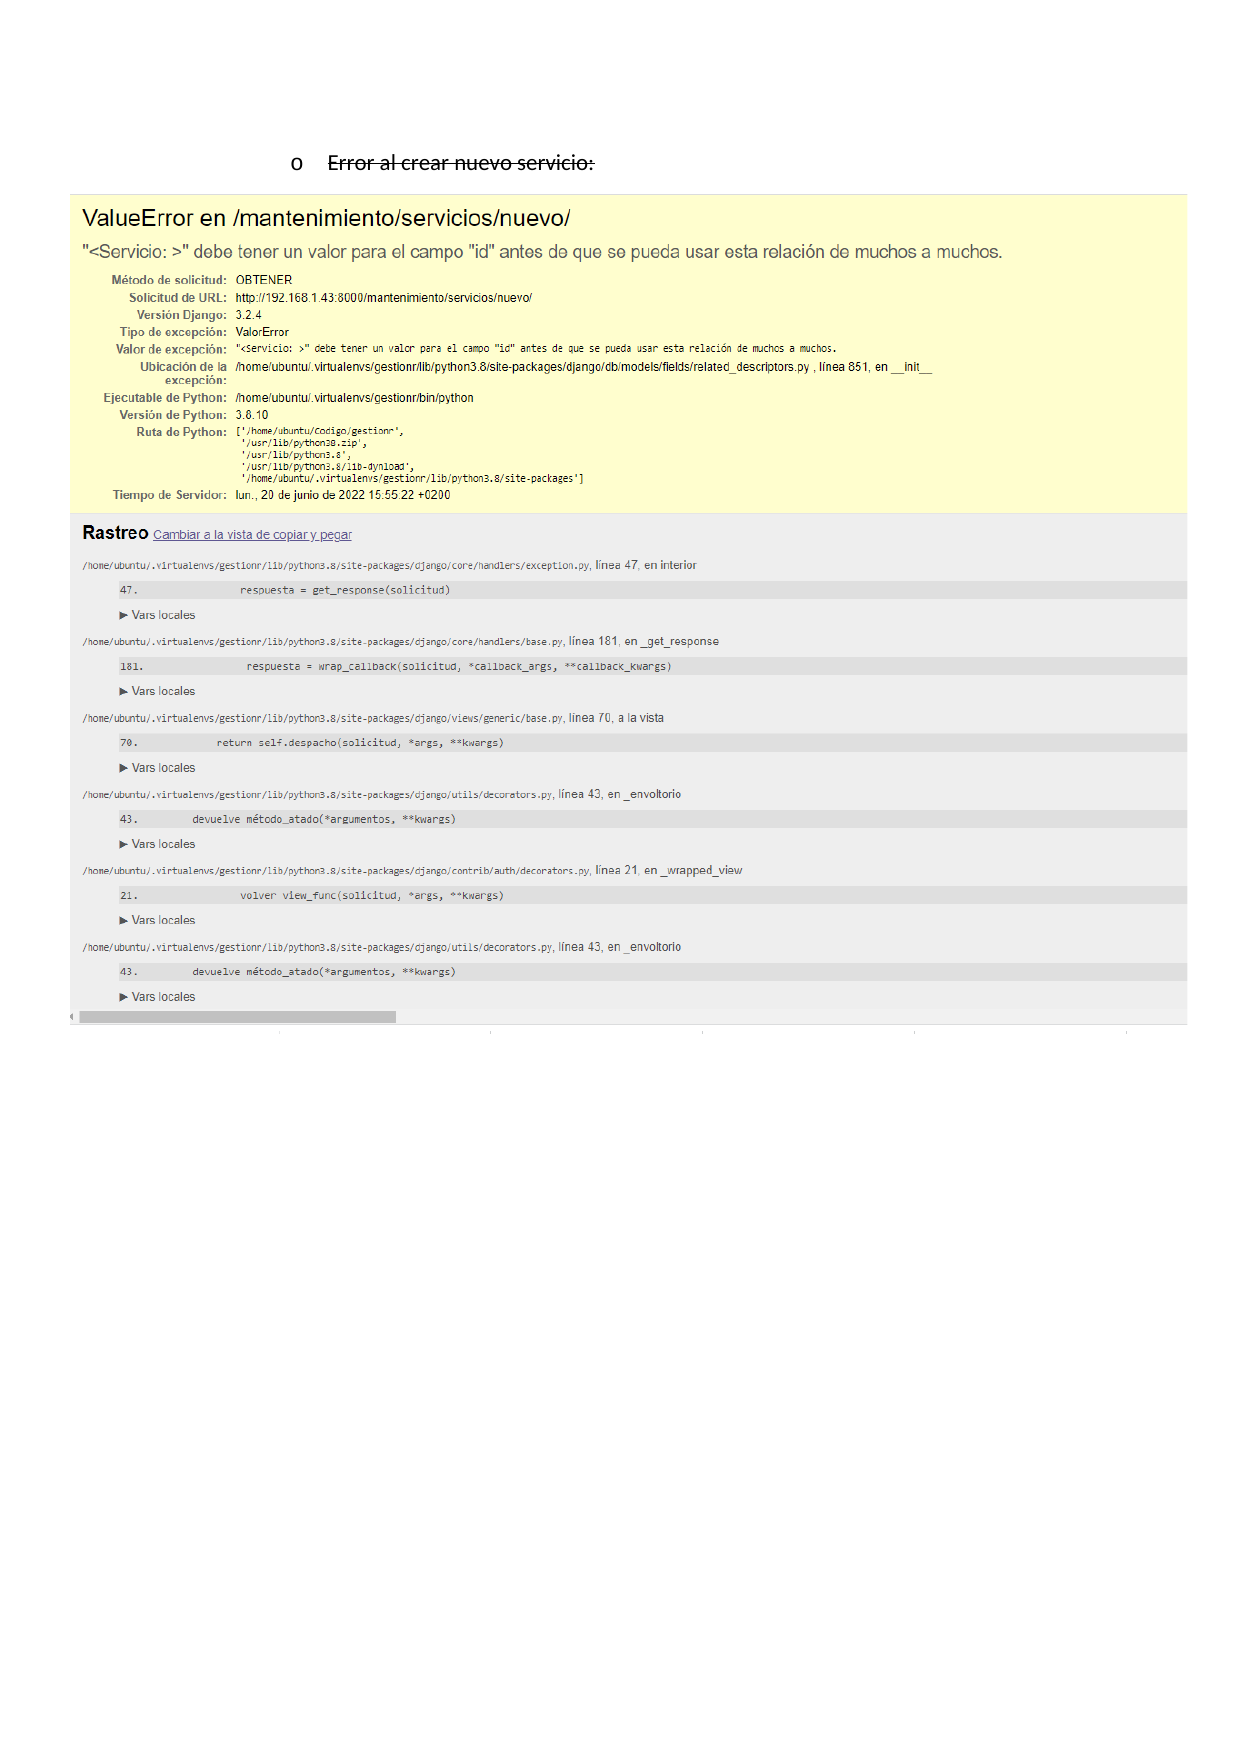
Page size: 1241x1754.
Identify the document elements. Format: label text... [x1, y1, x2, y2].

list Error al crear nuevo servicio: [290, 148, 1063, 177]
